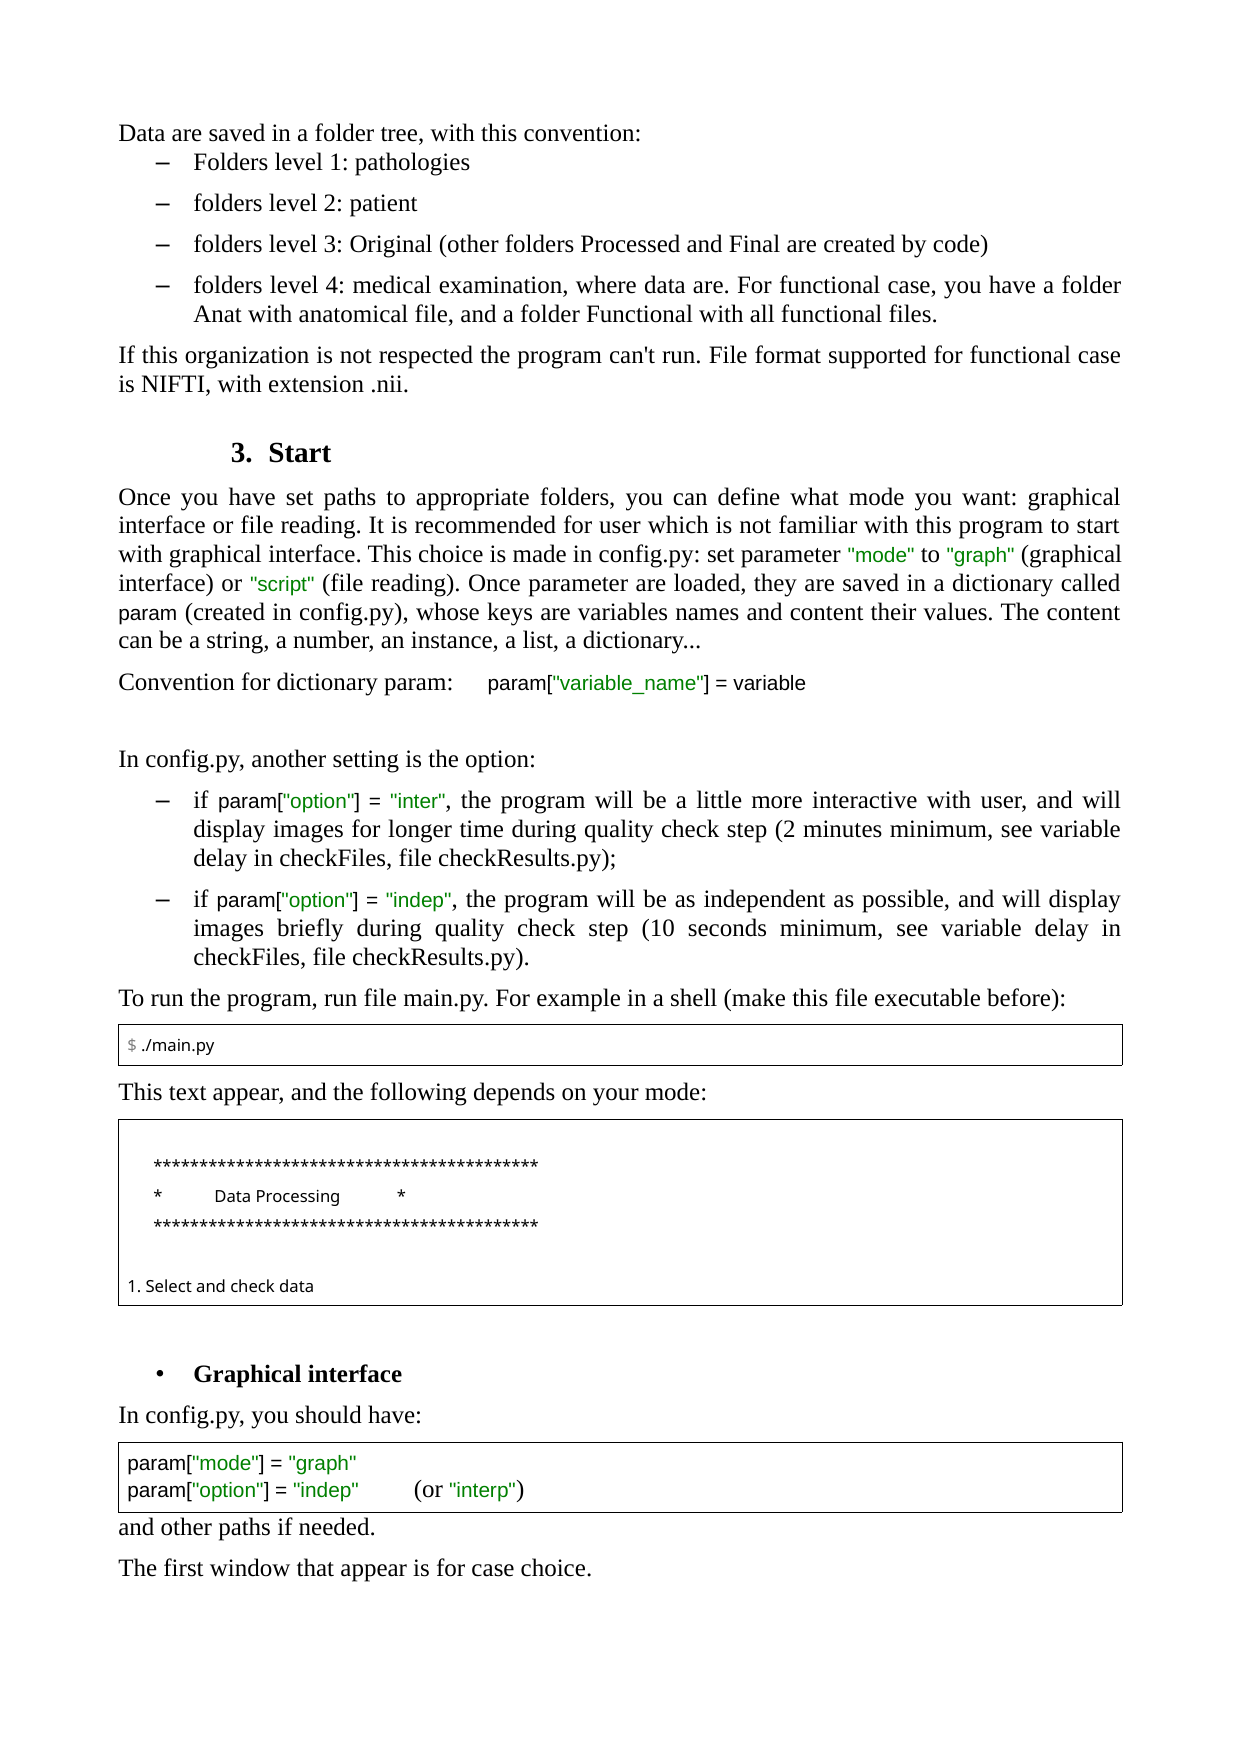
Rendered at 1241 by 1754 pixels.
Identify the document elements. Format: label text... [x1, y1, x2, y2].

text param["option"] = "indep" (or "interp") [119, 1466, 1122, 1512]
text If this organization is not respected the program can't run. File format supported for functional case is NIFTI, with extension .nii. [118, 341, 1122, 398]
text $ ./main.py [119, 1025, 1122, 1065]
text In config.py, you should have: [118, 1400, 1122, 1429]
list folders level 2: patient [156, 188, 1122, 217]
text Once you have set paths to appropriate folders, you can define what mode you want: graphical interface or file reading. It is recommended for user which is not familiar with this program to start with graphical interface. This choice is made in config.py: set parameter "mode" to "graph" (graphical interface) or "script" (file reading). Once parameter are loaded, they are saved in a dictionary called param (created in config.py), whose keys are variables names and content their values. The content can be a string, a number, an instance, a list, a dictionary... [118, 482, 1122, 654]
text To run the program, run file main.py. For example in a shell (make this file executable before): [118, 983, 1122, 1012]
text The first window that appear is for case choice. [118, 1553, 1122, 1582]
text In config.py, another setting is the option: [118, 744, 1122, 773]
text Data are saved in a folder tree, with this convention: [118, 118, 1122, 147]
text * Data Processing * [119, 1179, 1122, 1206]
text and other paths if needed. [118, 1513, 1122, 1541]
text param["mode"] = "graph" [119, 1443, 1122, 1466]
text Convention for dictionary param: param["variable_name"] = variable [118, 667, 1122, 695]
text 1. Select and check data [119, 1270, 1122, 1305]
subtitle Start [231, 436, 1122, 469]
text ****************************************** [119, 1209, 1122, 1236]
list folders level 4: medical examination, where data are. For functional case, you have a folder Anat with anatomical file, and a folder Functional with all functional files. [156, 271, 1122, 328]
text This text appear, and the following depends on your mode: [118, 1077, 1122, 1106]
list if param["option"] = "inter", the program will be a little more interactive with user, and will display images for longer time during quality check step (2 minutes minimum, see variable delay in checkFiles, file checkResults.py); [156, 786, 1122, 872]
list folders level 3: Original (other folders Processed and Final are created by code) [156, 229, 1122, 258]
list Folders level 1: pathologies [156, 147, 1122, 176]
list Graphical interface [156, 1359, 1122, 1388]
list if param["option"] = "indep", the program will be as independent as possible, and will display images briefly during quality check step (10 seconds minimum, see variable delay in checkFiles, file checkResults.py). [156, 884, 1122, 971]
text ****************************************** [119, 1149, 1122, 1176]
